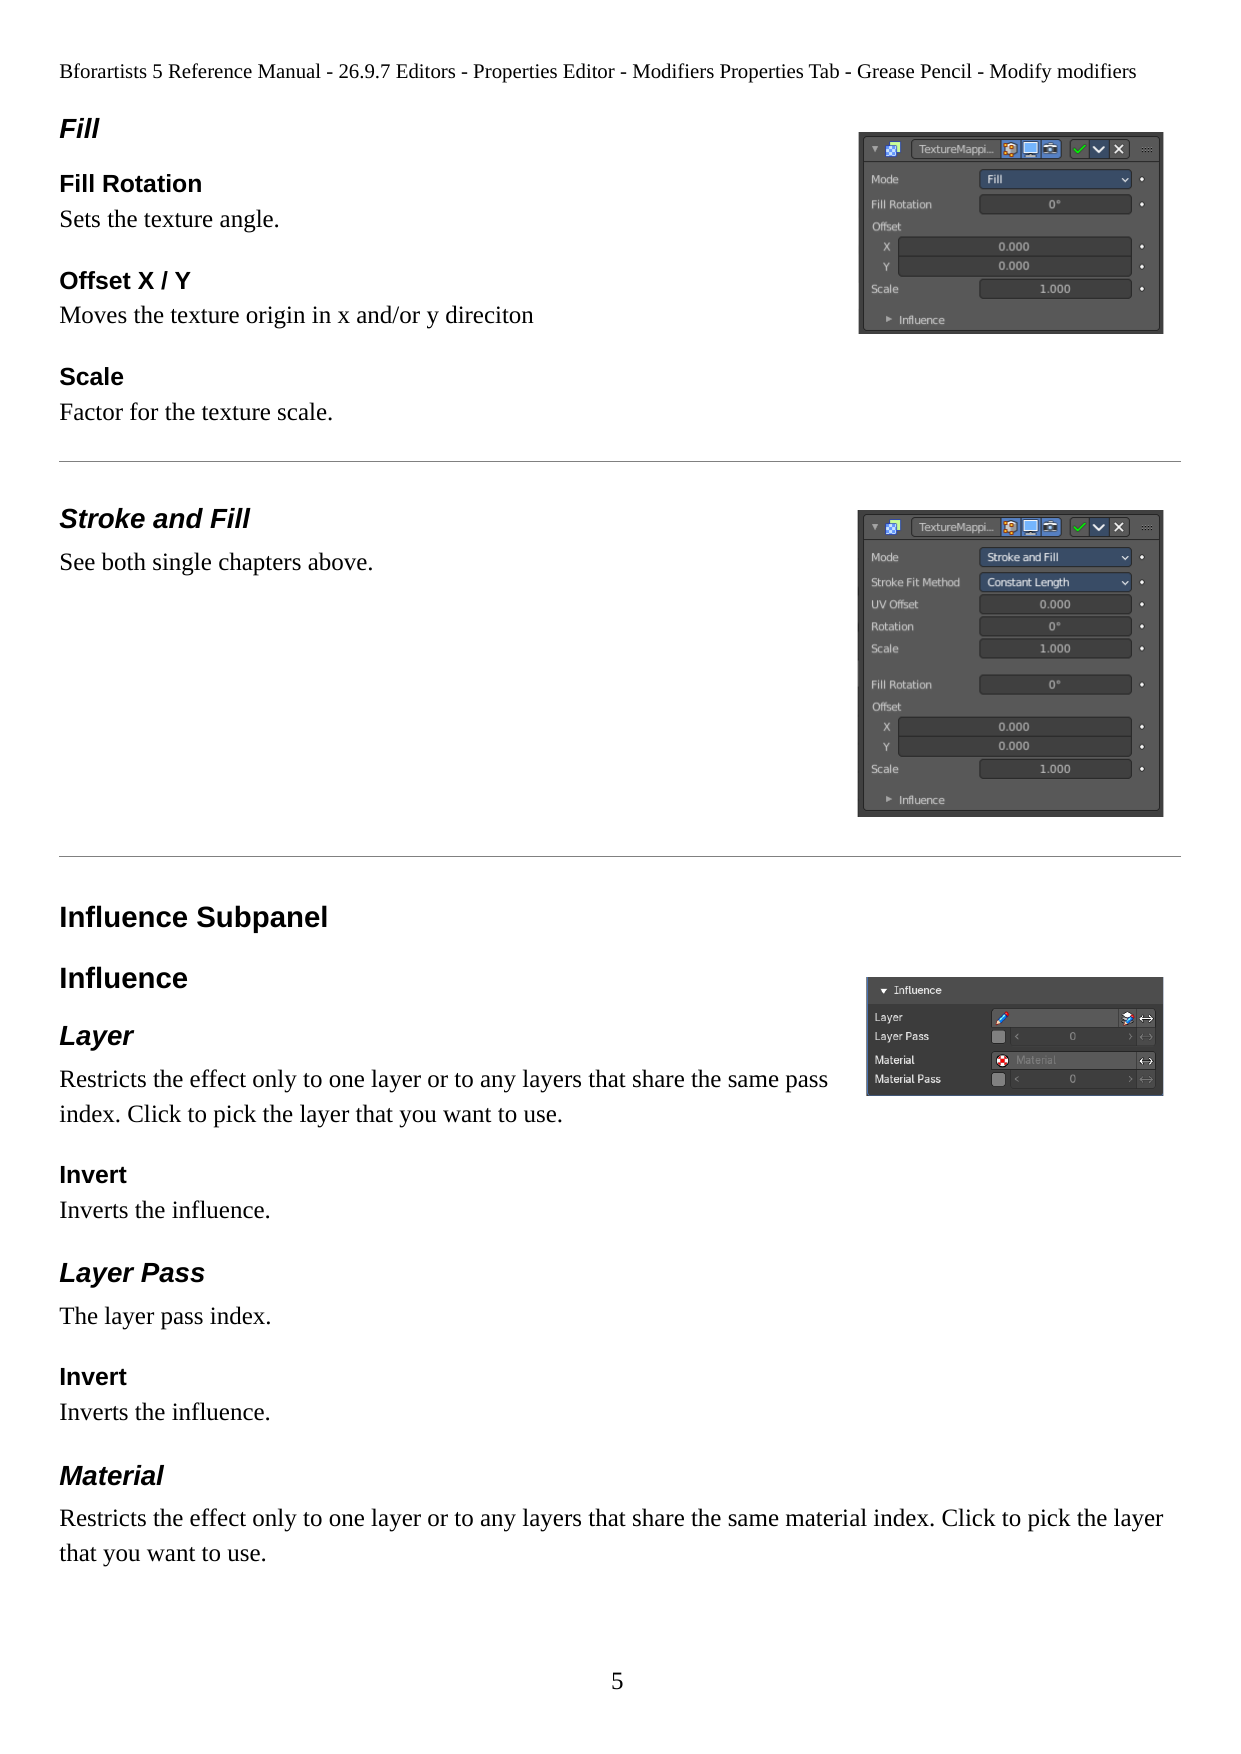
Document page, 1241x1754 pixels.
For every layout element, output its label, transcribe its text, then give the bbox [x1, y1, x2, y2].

subtitle Layer Pass [59, 1257, 1181, 1288]
picture [866, 977, 1164, 1096]
subtitle Material [59, 1459, 1181, 1491]
text [1164, 204, 1181, 233]
subtitle Influence Subpanel [59, 900, 1181, 934]
text Inverts the influence. [59, 1195, 1181, 1224]
text Factor for the texture scale. [59, 397, 1181, 426]
subtitle Invert [59, 1362, 1181, 1391]
subtitle [1164, 169, 1181, 198]
text Restricts the effect only to one layer or to any layers that share the same pass index. Click to pick the layer that you want to use. [59, 1064, 1181, 1127]
text Inverts the influence. [59, 1397, 1181, 1426]
subtitle Offset X / Y [59, 266, 858, 294]
subtitle Stroke and Fill [59, 503, 1181, 534]
text See both single chapters above. [59, 547, 857, 576]
subtitle Invert [59, 1160, 1181, 1189]
subtitle Influence [59, 961, 1181, 995]
subtitle Fill Rotation [59, 169, 858, 198]
subtitle [1164, 266, 1181, 294]
text Moves the texture origin in x and/or y direciton [59, 301, 858, 329]
picture [857, 510, 1164, 817]
picture [858, 132, 1164, 334]
subtitle Layer [59, 1020, 866, 1052]
text Sets the texture angle. [59, 204, 858, 233]
subtitle Scale [59, 362, 1181, 391]
subtitle [1164, 1020, 1181, 1052]
text The layer pass index. [59, 1301, 1181, 1330]
subtitle Fill [59, 113, 1181, 144]
text Restricts the effect only to one layer or to any layers that share the same material index. Click to pick the layer that you want to use. [59, 1503, 1181, 1566]
